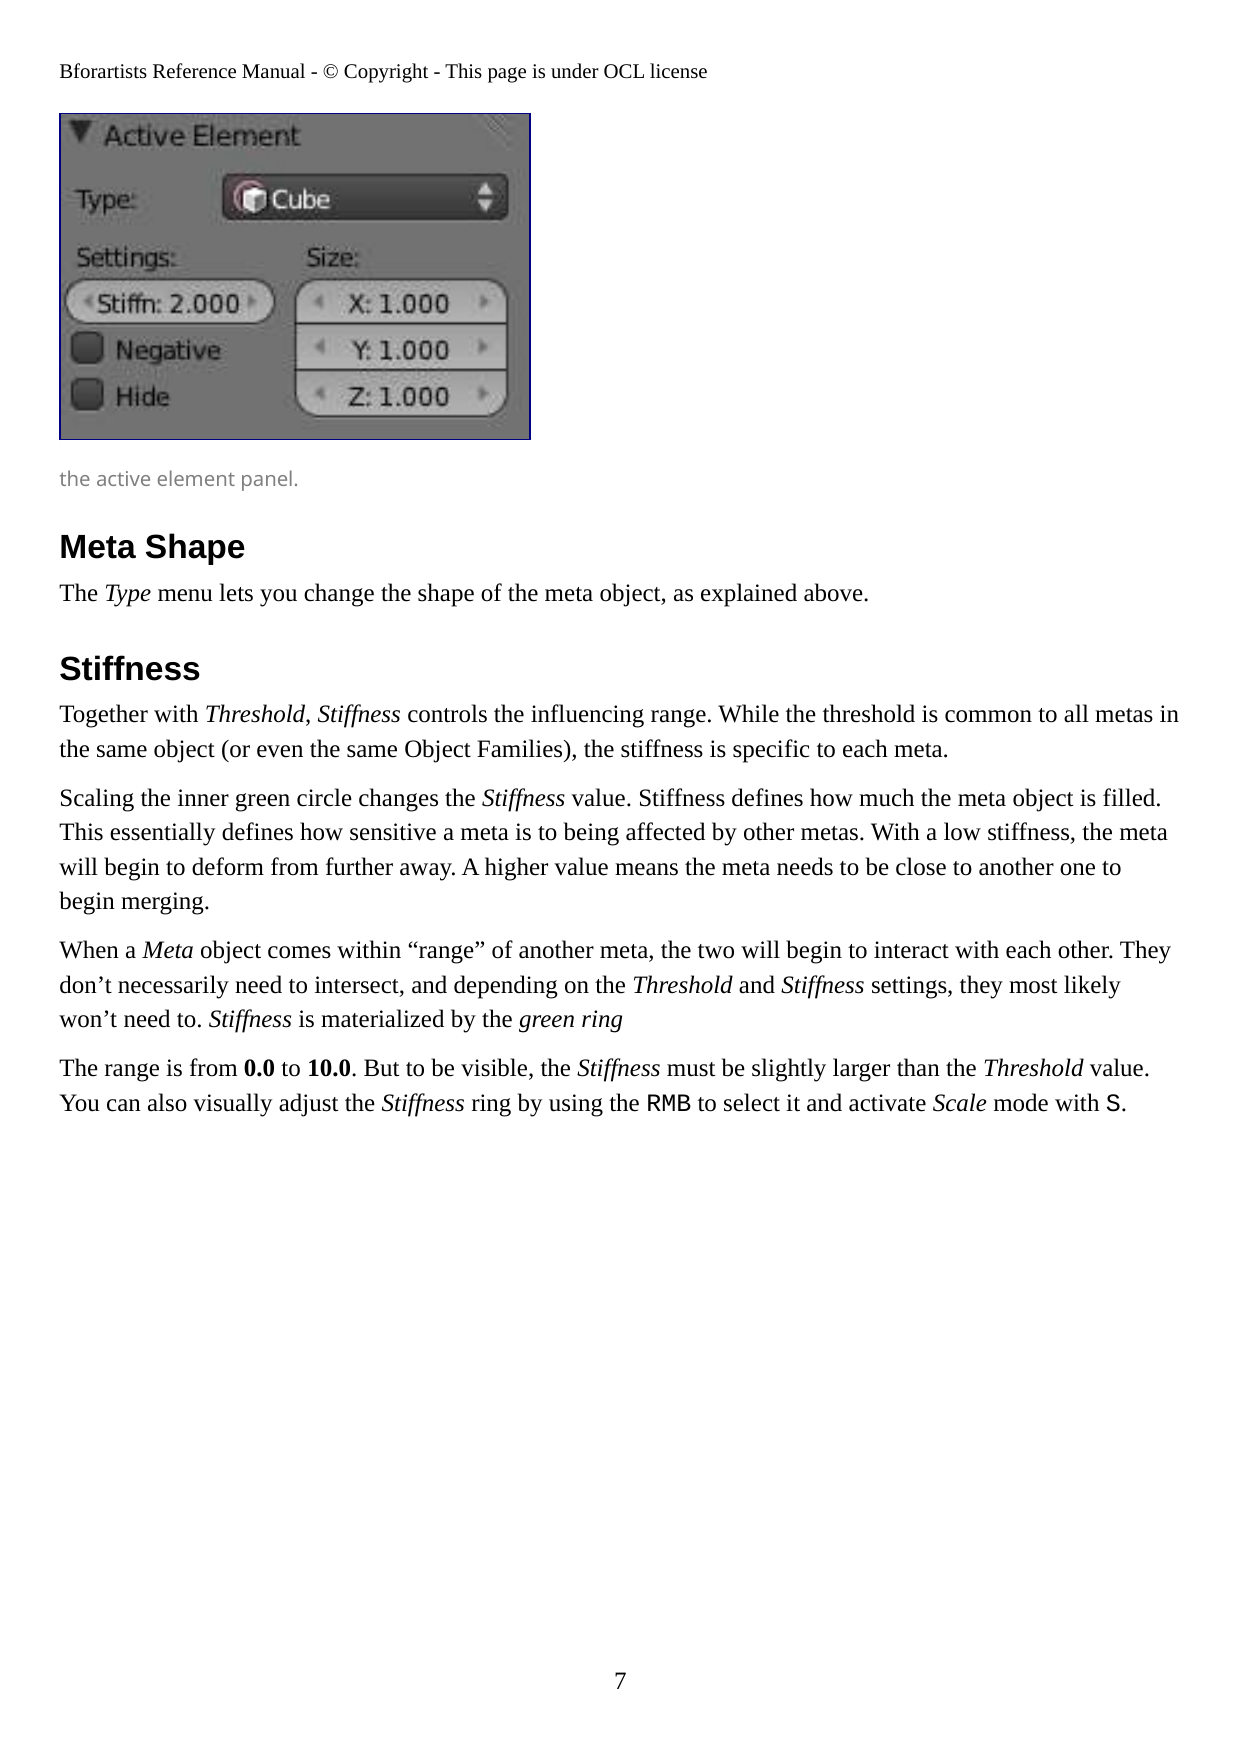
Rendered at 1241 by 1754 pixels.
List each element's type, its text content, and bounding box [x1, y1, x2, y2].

picture [61, 114, 529, 439]
text The Type menu lets you change the shape of the meta object, as explained above. [59, 578, 1181, 607]
text When a Meta object comes within “range” of another meta, the two will begin to interact with each other. They don’t necessarily need to intersect, and depending on the Threshold and Stiffness settings, they most likely won’t need to. Stiffness is materialized by the green ring [59, 936, 1181, 1033]
text The range is from 0.0 to 10.0. But to be visible, the Stiffness must be slightly larger than the Threshold value. You can also visually adjust the Stiffness ring by using the RMB to select it and activate Scale mode with S. [59, 1053, 1181, 1119]
text the active element panel. [59, 461, 1181, 492]
subtitle Stiffness [59, 648, 1181, 687]
text Together with Threshold, Stiffness controls the influencing range. While the threshold is common to all metas in the same object (or even the same Object Families), the stiffness is specific to each meta. [59, 699, 1181, 763]
subtitle Meta Shape [59, 527, 1181, 566]
text Scaling the inner green circle changes the Stiffness value. Stiffness defines how much the meta object is filled. This essentially defines how sensitive a meta is to being affected by other metas. With a low stiffness, the meta will begin to deform from further away. A higher value means the meta needs to be close to another one to begin merging. [59, 783, 1181, 915]
